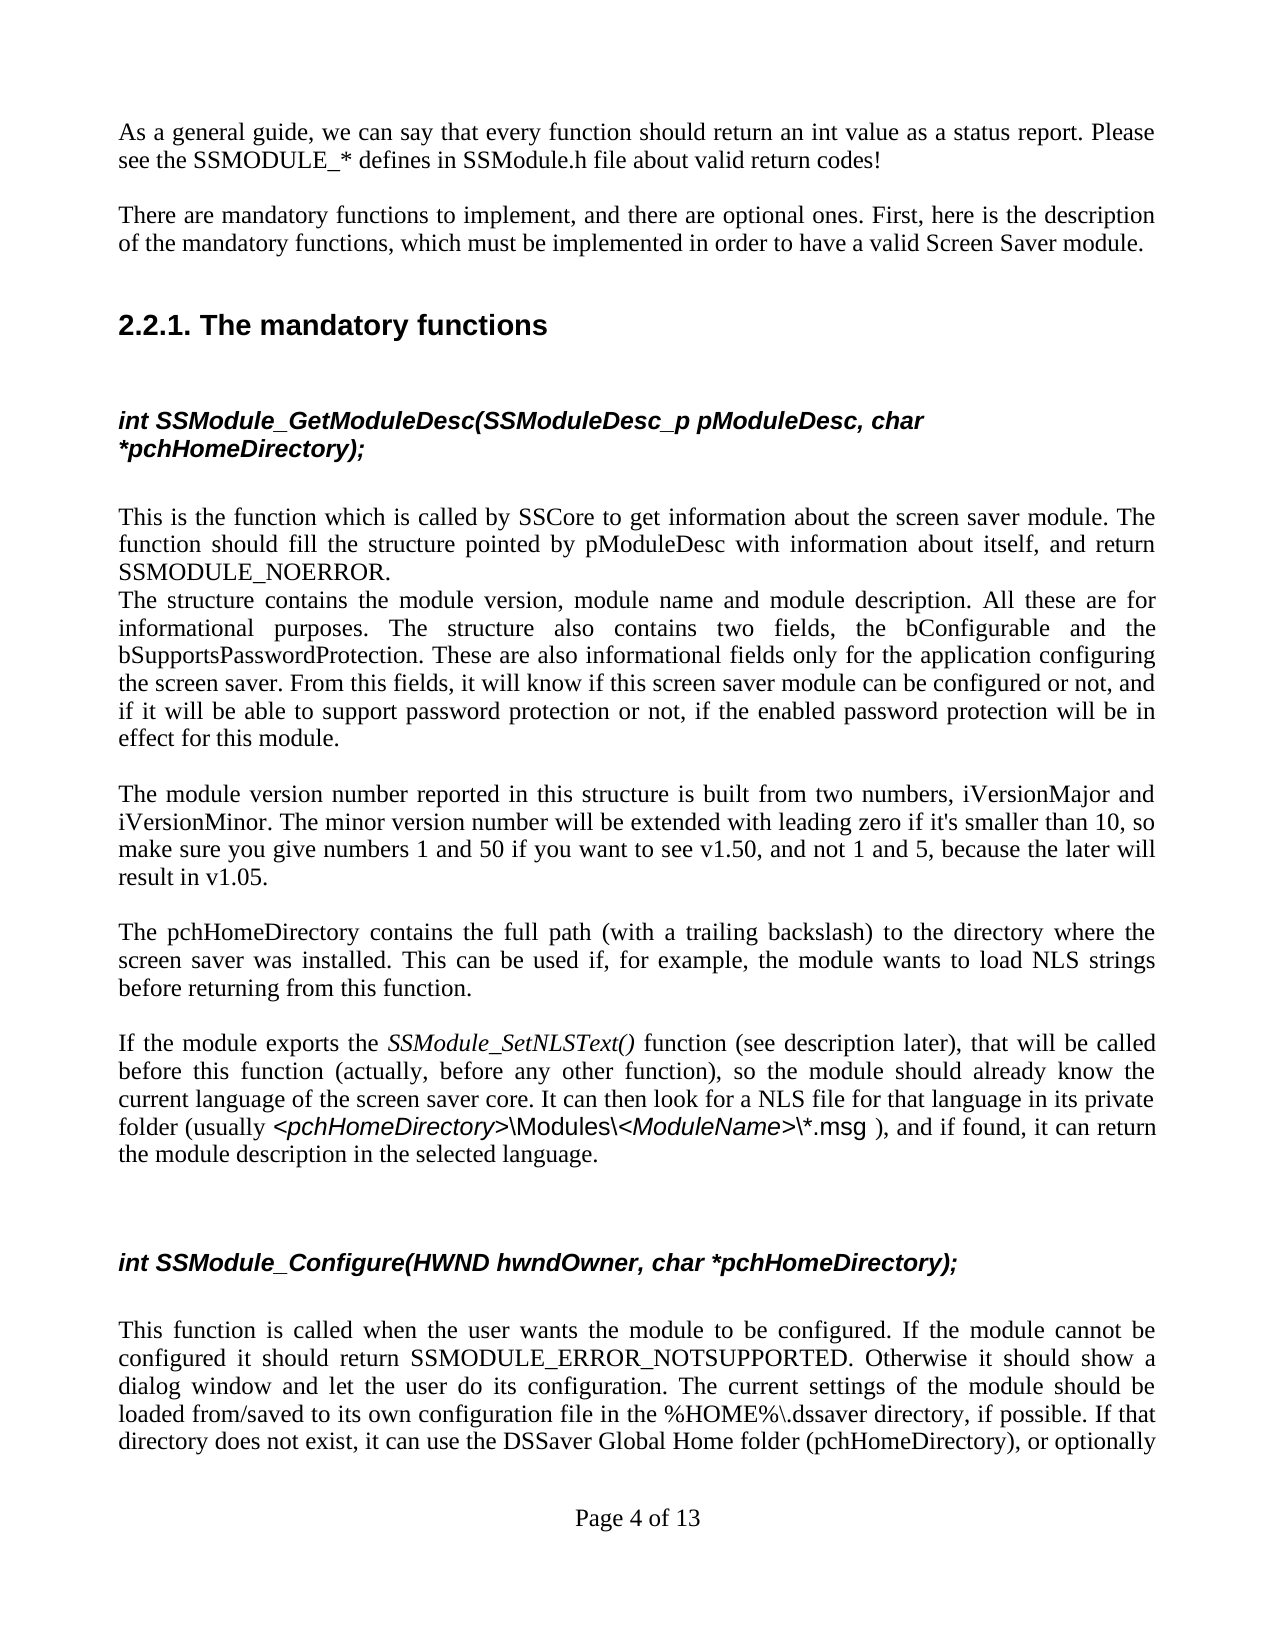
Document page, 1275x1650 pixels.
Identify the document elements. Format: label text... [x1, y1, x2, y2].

text If the module exports the SSModule_SetNLSText() function (see description later), that will be called before this function (actually, before any other function), so the module should already know the current language of the screen saver core. It can then look for a NLS file for that language in its private folder (usually <pchHomeDirectory>\Modules\<ModuleName>\*.msg ), and if found, it can return the module description in the selected language. [118, 1029, 1157, 1168]
text This is the function which is called by SSCore to get information about the screen saver module. The function should fill the structure pointed by pModuleDesc with information about itself, and return SSMODULE_NOERROR. [118, 503, 1157, 586]
subtitle int SSModule_Configure(HWND hwndOwner, char *pchHomeDirectory); [118, 1249, 1157, 1276]
subtitle int SSModule_GetModuleDesc(SSModuleDesc_p pModuleDesc, char *pchHomeDirectory); [118, 407, 1157, 463]
text As a general guide, we can say that every function should return an int value as a status report. Please see the SSMODULE_* defines in SSModule.h file about valid return codes! [118, 118, 1157, 173]
text The module version number reported in this structure is built from two numbers, iVersionMajor and iVersionMinor. The minor version number will be extended with leading zero if it's smaller than 10, so make sure you give numbers 1 and 50 if you want to see v1.50, and not 1 and 5, because the later will result in v1.05. [118, 780, 1157, 891]
text The structure contains the module version, module name and module description. All these are for informational purposes. The structure also contains two fields, the bConfigurable and the bSupportsPasswordProtection. These are also informational fields only for the application configuring the screen saver. From this fields, it will know if this screen saver module can be configured or not, and if it will be able to support password protection or not, if the enabled password protection will be in effect for this module. [118, 586, 1157, 752]
text The pchHomeDirectory contains the full path (with a trailing backslash) to the directory where the screen saver was installed. This can be used if, for example, the module wants to load NLS strings before returning from this function. [118, 918, 1157, 1002]
text There are mandatory functions to implement, and there are optional ones. First, here is the description of the mandatory functions, which must be implemented in order to have a valid Screen Saver module. [118, 201, 1157, 257]
text This function is called when the user wants the module to be configured. If the module cannot be configured it should return SSMODULE_ERROR_NOTSUPPORTED. Otherwise it should show a dialog window and let the user do its configuration. The current settings of the module should be loaded from/saved to its own configuration file in the %HOME%\.dssaver directory, if possible. If that directory does not exist, it can use the DSSaver Global Home folder (pchHomeDirectory), or optionally [118, 1317, 1157, 1455]
subtitle 2.2.1. The mandatory functions [118, 309, 1157, 342]
